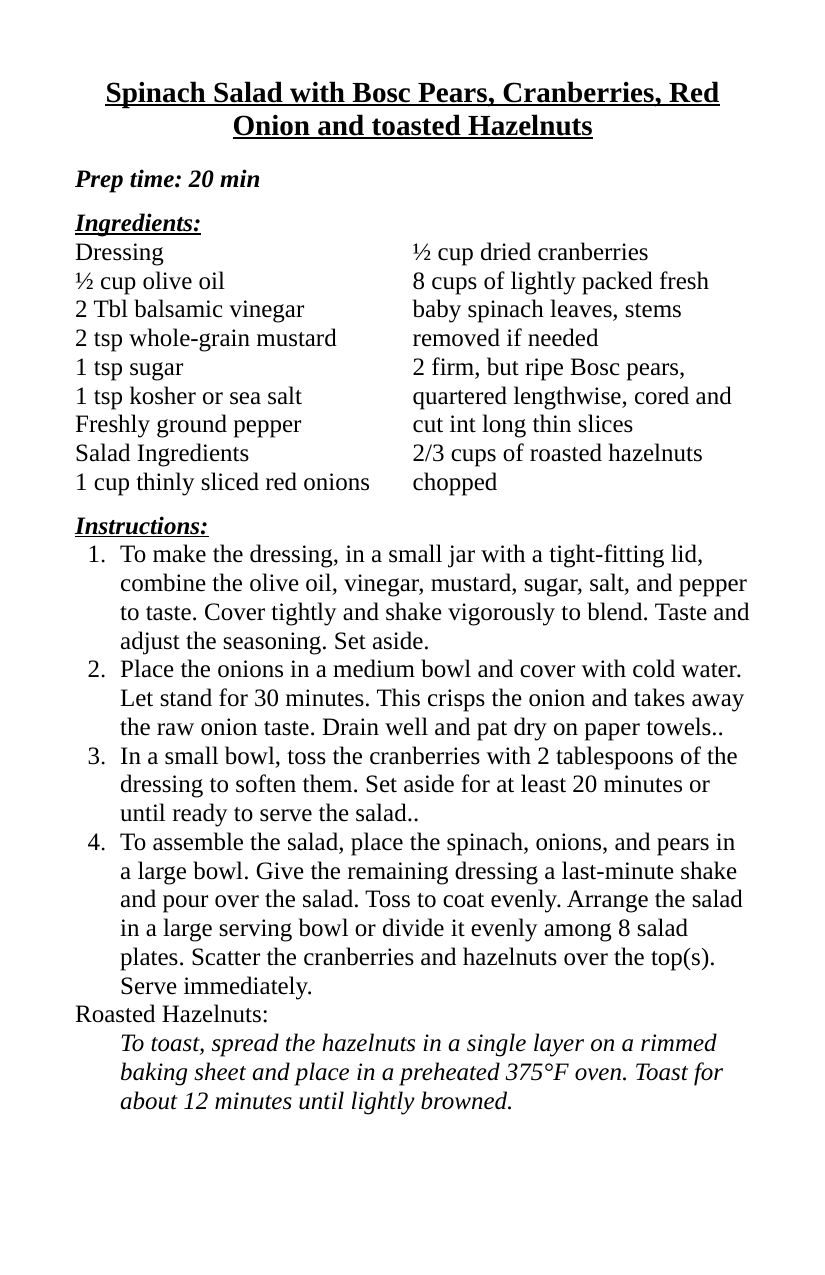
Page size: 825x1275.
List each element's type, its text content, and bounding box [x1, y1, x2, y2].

text 1 cup thinly sliced red onions [75, 467, 412, 496]
list Place the onions in a medium bowl and cover with cold water. Let stand for 30 minutes. This crisps the onion and takes away the raw onion taste. Drain well and pat dry on paper towels.. [75, 654, 750, 741]
text 1 tsp sugar [75, 352, 412, 381]
list To make the dressing, in a small jar with a tight-fitting lid, combine the olive oil, vinegar, mustard, sugar, salt, and pepper to taste. Cover tightly and shake vigorously to blend. Taste and adjust the seasoning. Set aside. [75, 539, 750, 654]
text 1 tsp kosher or sea salt [75, 381, 412, 409]
text 2/3 cups of roasted hazelnuts chopped [412, 438, 750, 496]
text Dressing [75, 237, 412, 266]
text Roasted Hazelnuts: [75, 999, 750, 1028]
text ½ cup dried cranberries [412, 237, 750, 266]
text 8 cups of lightly packed fresh baby spinach leaves, stems removed if needed [412, 266, 750, 352]
text ½ cup olive oil [75, 266, 412, 294]
text Salad Ingredients [75, 438, 412, 467]
subtitle Prep time: 20 min [75, 164, 750, 193]
text 2 firm, but ripe Bosc pears, quartered lengthwise, cored and cut int long thin slices [412, 352, 750, 438]
text 2 tsp whole-grain mustard [75, 323, 412, 352]
text 2 Tbl balsamic vinegar [75, 294, 412, 323]
list To assemble the salad, place the spinach, onions, and pears in a large bowl. Give the remaining dressing a last-minute shake and pour over the salad. Toss to coat evenly. Arrange the salad in a large serving bowl or divide it evenly among 8 salad plates. Scatter the cranberries and hazelnuts over the top(s). Serve immediately. [75, 827, 750, 999]
subtitle Instructions: [75, 511, 750, 539]
subtitle Spinach Salad with Bosc Pears, Cranberries, Red Onion and toasted Hazelnuts [75, 75, 750, 142]
subtitle Ingredients: [75, 208, 750, 237]
list To toast, spread the hazelnuts in a single layer on a rimmed baking sheet and place in a preheated 375°F oven. Toast for about 12 minutes until lightly browned. [75, 1028, 750, 1114]
list In a small bowl, toss the cranberries with 2 tablespoons of the dressing to soften them. Set aside for at least 20 minutes or until ready to serve the salad.. [75, 741, 750, 827]
text Freshly ground pepper [75, 409, 412, 438]
